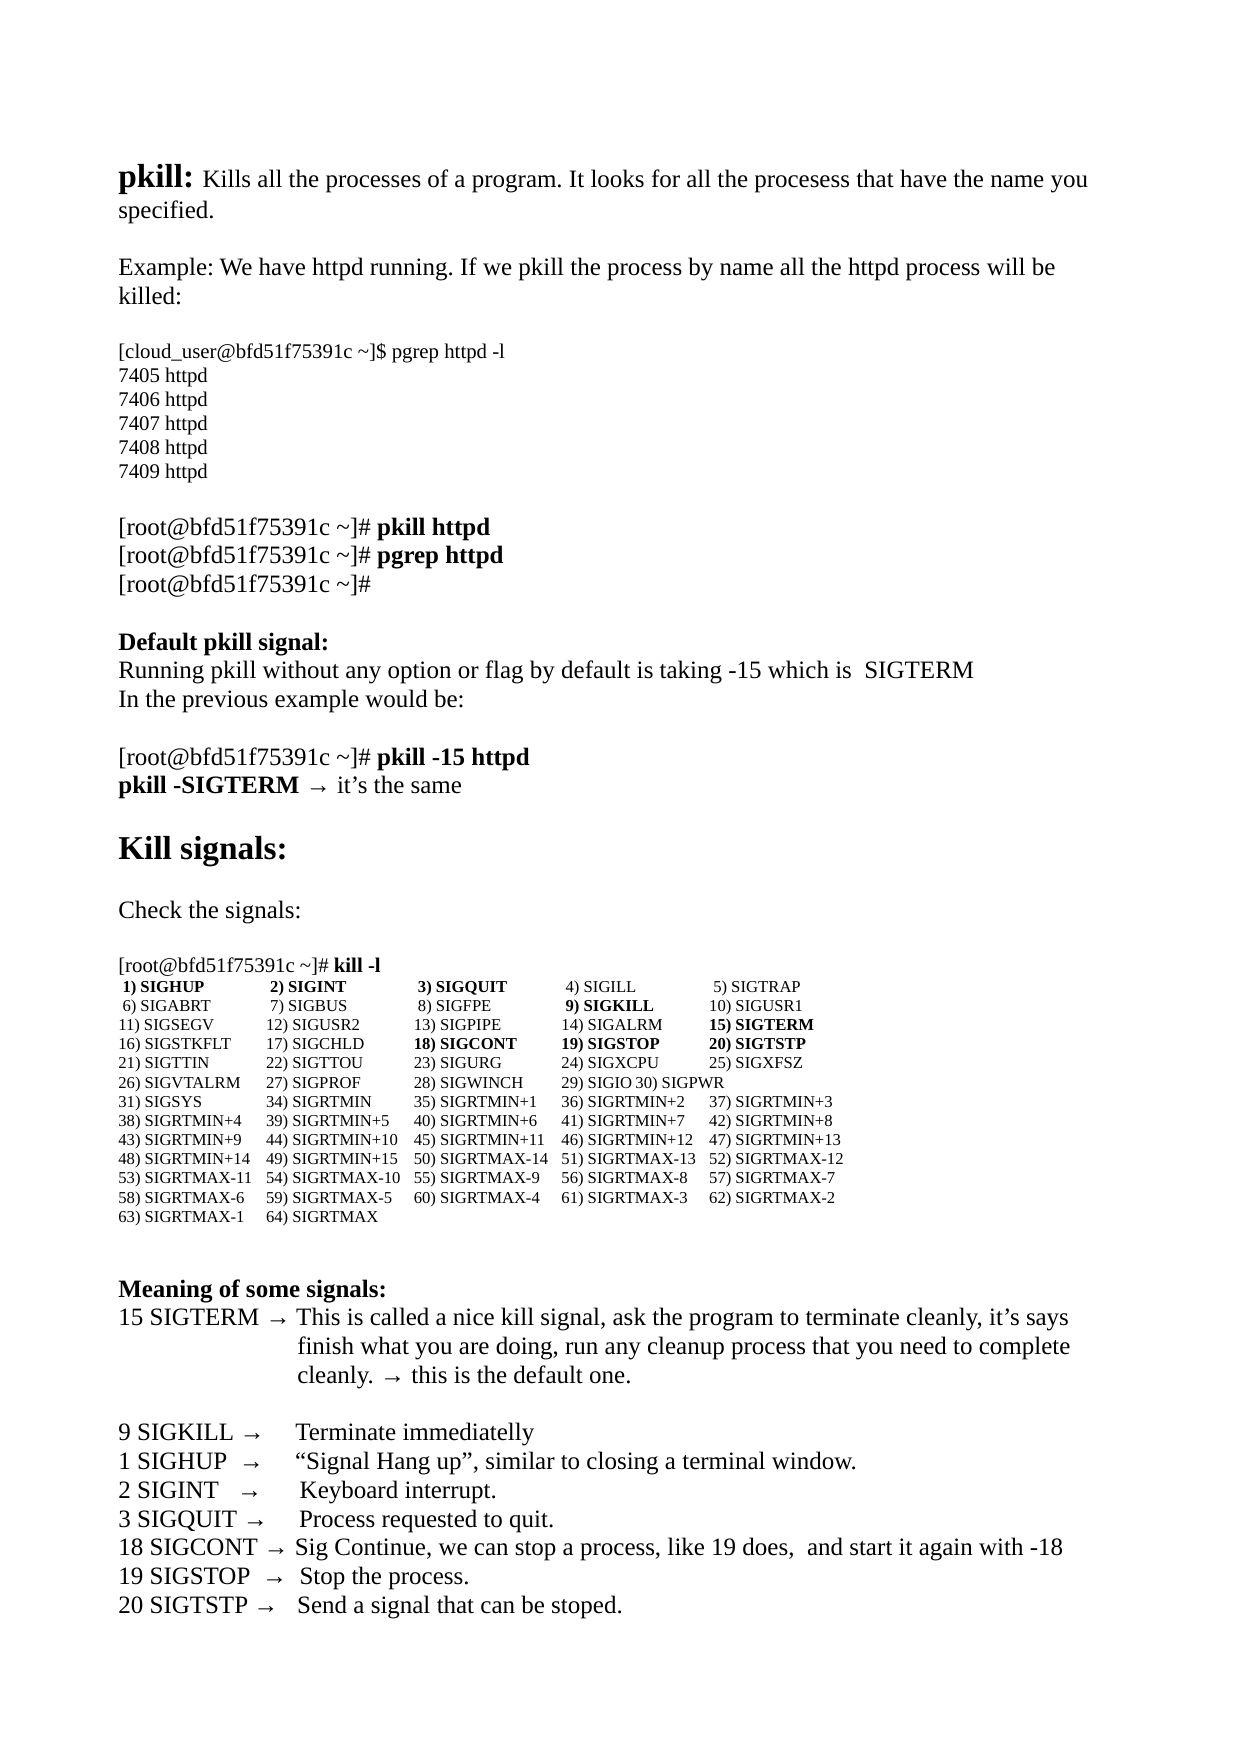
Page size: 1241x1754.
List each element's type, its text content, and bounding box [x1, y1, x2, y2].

text 6) SIGABRT 7) SIGBUS 8) SIGFPE 9) SIGKILL 10) SIGUSR1 [118, 996, 1122, 1015]
text 31) SIGSYS 34) SIGRTMIN 35) SIGRTMIN+1 36) SIGRTMIN+2 37) SIGRTMIN+3 [118, 1092, 1122, 1111]
text 26) SIGVTALRM 27) SIGPROF 28) SIGWINCH 29) SIGIO 30) SIGPWR [118, 1072, 1122, 1092]
text Example: We have httpd running. If we pkill the process by name all the httpd process will be killed: [118, 252, 1122, 310]
text [root@bfd51f75391c ~]# [118, 569, 1122, 598]
text 7406 httpd [118, 387, 1122, 411]
text 7407 httpd [118, 411, 1122, 435]
text [root@bfd51f75391c ~]# pgrep httpd [118, 540, 1122, 569]
text 9 SIGKILL → Terminate immediatelly [118, 1417, 1122, 1446]
text [root@bfd51f75391c ~]# pkill httpd [118, 512, 1122, 540]
text 1 SIGHUP → “Signal Hang up”, similar to closing a terminal window. [118, 1446, 1122, 1475]
text Default pkill signal: [118, 627, 1122, 655]
text Meaning of some signals: [118, 1274, 1122, 1302]
text 19 SIGSTOP → Stop the process. [118, 1561, 1122, 1590]
text [root@bfd51f75391c ~]# kill -l [118, 952, 1122, 977]
text [cloud_user@bfd51f75391c ~]$ pgrep httpd -l [118, 338, 1122, 363]
text Kill signals: [118, 828, 1122, 866]
text Check the signals: [118, 895, 1122, 924]
text 20 SIGTSTP → Send a signal that can be stoped. [118, 1590, 1122, 1619]
text Running pkill without any option or flag by default is taking -15 which is SIGTERM [118, 655, 1122, 684]
text In the previous example would be: [118, 684, 1122, 713]
text 7408 httpd [118, 435, 1122, 459]
text 3 SIGQUIT → Process requested to quit. [118, 1504, 1122, 1532]
text 2 SIGINT → Keyboard interrupt. [118, 1475, 1122, 1504]
text 7409 httpd [118, 459, 1122, 483]
text [root@bfd51f75391c ~]# pkill -15 httpd [118, 742, 1122, 770]
text 21) SIGTTIN 22) SIGTTOU 23) SIGURG 24) SIGXCPU 25) SIGXFSZ [118, 1053, 1122, 1072]
text pkill -SIGTERM → it’s the same [118, 770, 1122, 799]
text pkill: Kills all the processes of a program. It looks for all the procesess that have the name you specified. [118, 156, 1122, 223]
text 18 SIGCONT → Sig Continue, we can stop a process, like 19 does, and start it again with -18 [118, 1532, 1122, 1561]
text 11) SIGSEGV 12) SIGUSR2 13) SIGPIPE 14) SIGALRM 15) SIGTERM [118, 1015, 1122, 1034]
text 7405 httpd [118, 363, 1122, 387]
text 53) SIGRTMAX-11 54) SIGRTMAX-10 55) SIGRTMAX-9 56) SIGRTMAX-8 57) SIGRTMAX-7 [118, 1168, 1122, 1187]
text 63) SIGRTMAX-1 64) SIGRTMAX [118, 1207, 1122, 1226]
text 15 SIGTERM → This is called a nice kill signal, ask the program to terminate cleanly, it’s says finish what you are doing, run any cleanup process that you need to complete cleanly. → this is the default one. [118, 1302, 1122, 1389]
text 58) SIGRTMAX-6 59) SIGRTMAX-5 60) SIGRTMAX-4 61) SIGRTMAX-3 62) SIGRTMAX-2 [118, 1187, 1122, 1207]
text 48) SIGRTMIN+14 49) SIGRTMIN+15 50) SIGRTMAX-14 51) SIGRTMAX-13 52) SIGRTMAX-12 [118, 1149, 1122, 1168]
text 16) SIGSTKFLT 17) SIGCHLD 18) SIGCONT 19) SIGSTOP 20) SIGTSTP [118, 1034, 1122, 1053]
text 43) SIGRTMIN+9 44) SIGRTMIN+10 45) SIGRTMIN+11 46) SIGRTMIN+12 47) SIGRTMIN+13 [118, 1130, 1122, 1149]
text 1) SIGHUP 2) SIGINT 3) SIGQUIT 4) SIGILL 5) SIGTRAP [118, 977, 1122, 996]
text 38) SIGRTMIN+4 39) SIGRTMIN+5 40) SIGRTMIN+6 41) SIGRTMIN+7 42) SIGRTMIN+8 [118, 1111, 1122, 1130]
